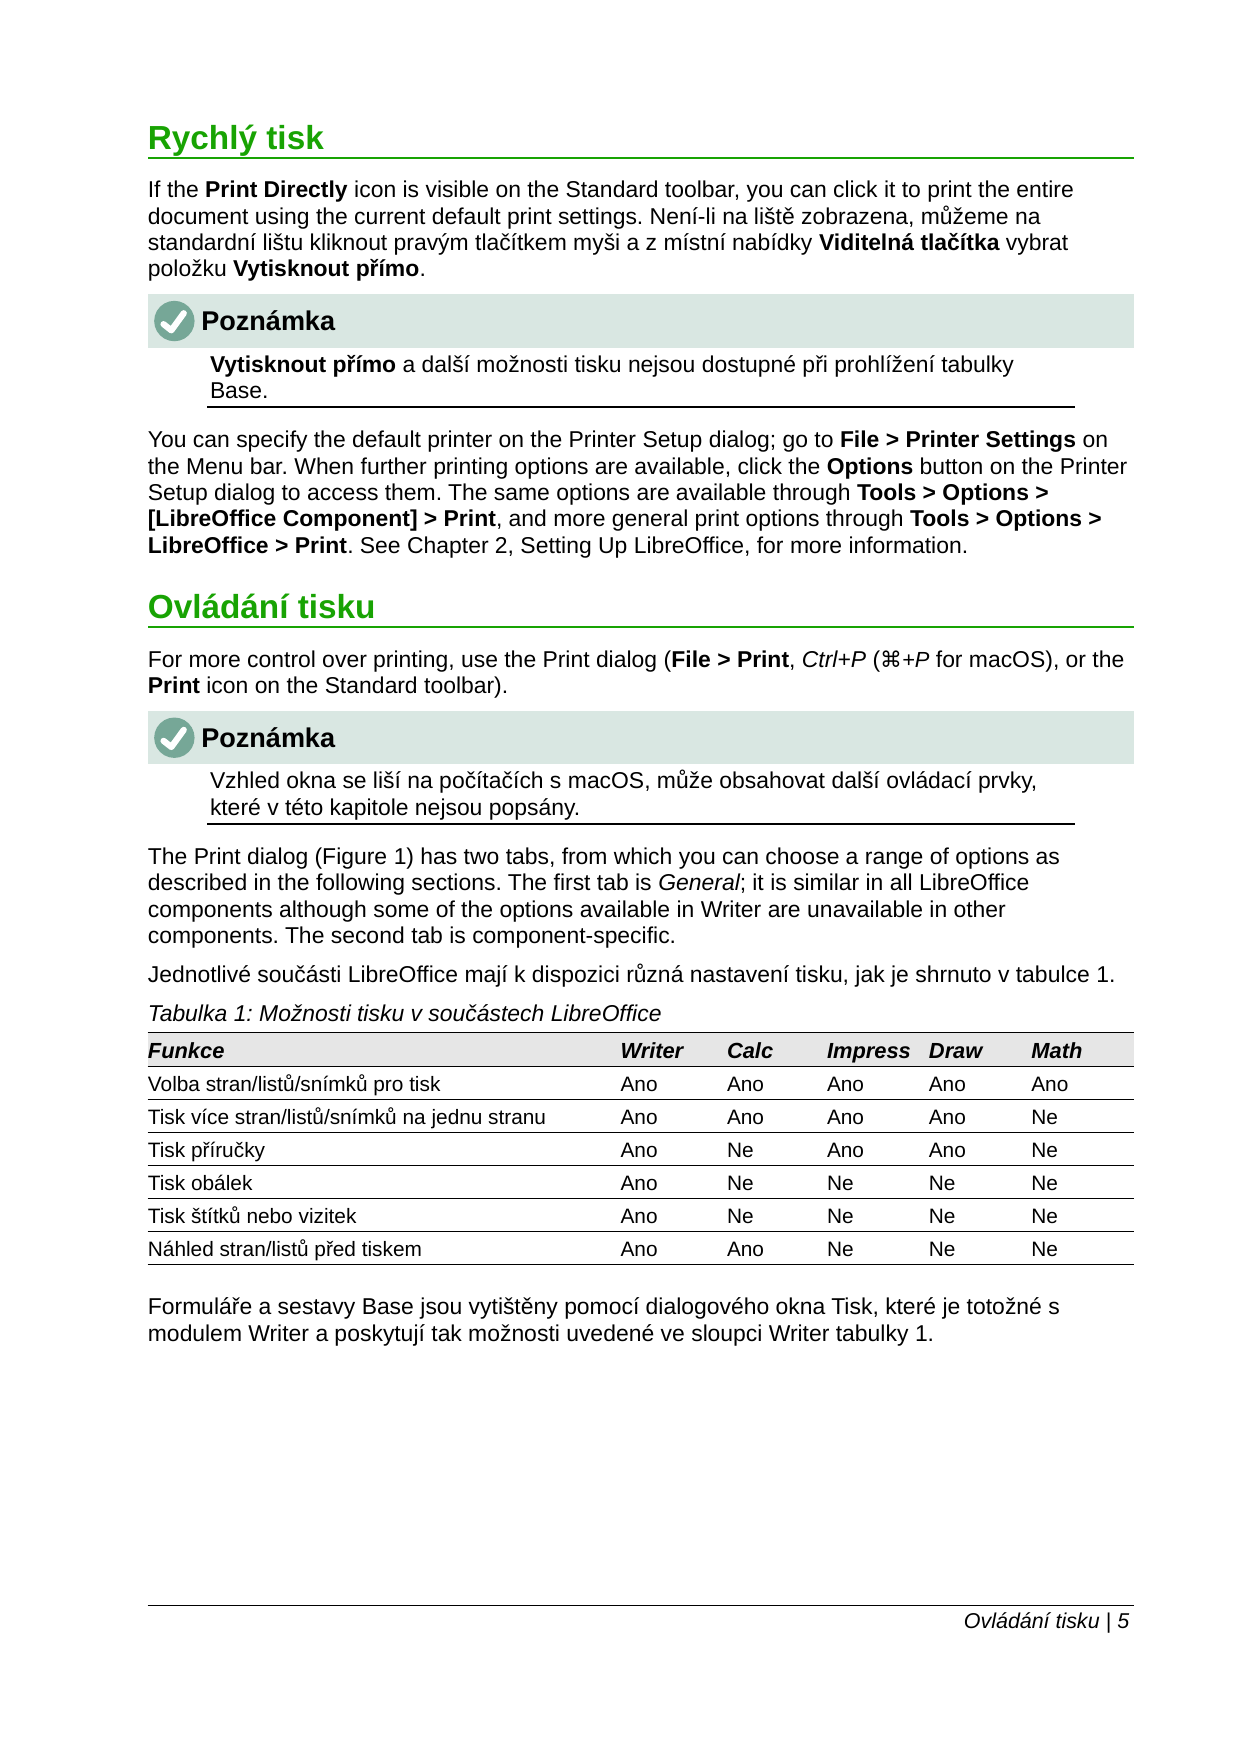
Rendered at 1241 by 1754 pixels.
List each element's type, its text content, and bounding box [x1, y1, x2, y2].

table_header Calc [727, 1033, 827, 1066]
table_header Impress [827, 1033, 929, 1066]
table_cell Ne [727, 1166, 827, 1198]
text Vytisknout přímo a další možnosti tisku nejsou dostupné při prohlížení tabulky Base. [207, 348, 1075, 406]
text The Print dialog (Figure 1) has two tabs, from which you can choose a range of options as described in the following sections. The first tab is General; it is similar in all LibreOffice components although some of the options available in Writer are unavailable in other components. The second tab is component-specific. [148, 843, 1134, 948]
table_cell Ano [827, 1100, 929, 1132]
table_cell Ne [1031, 1199, 1134, 1231]
table_cell Ano [620, 1199, 727, 1231]
table_cell Ne [827, 1166, 929, 1198]
table_cell Ano [929, 1067, 1031, 1099]
table_cell Ano [727, 1232, 827, 1264]
text Tabulka 1 : Možnosti tisku v součástech LibreOffice [148, 1000, 1134, 1026]
text For more control over printing, use the Print dialog (File > Print, Ctrl+P (⌘+P for macOS), or the Print icon on the Standard toolbar). [148, 646, 1134, 698]
subtitle Ovládání tisku [148, 587, 1134, 626]
table_header Funkce [148, 1033, 620, 1066]
table_cell Ne [827, 1199, 929, 1231]
table_cell Ano [620, 1067, 727, 1099]
table_cell Ano [827, 1067, 929, 1099]
table_cell Ano [1031, 1067, 1134, 1099]
table_cell Ne [727, 1199, 827, 1231]
table_cell Ano [827, 1133, 929, 1165]
table_cell Ano [620, 1232, 727, 1264]
table_cell Náhled stran/listů před tiskem [148, 1232, 620, 1264]
table_header Draw [929, 1033, 1031, 1066]
table_cell Ne [1031, 1133, 1134, 1165]
table_header Writer [620, 1033, 727, 1066]
table_cell Ne [929, 1166, 1031, 1198]
table_cell Ano [727, 1100, 827, 1132]
text Jednotlivé součásti LibreOffice mají k dispozici různá nastavení tisku, jak je shrnuto v tabulce 1. [148, 961, 1134, 987]
table_cell Ano [620, 1133, 727, 1165]
text If the Print Directly icon is visible on the Standard toolbar, you can click it to print the entire document using the current default print settings. Není-li na liště zobrazena, můžeme na standardní lištu kliknout pravým tlačítkem myši a z místní nabídky Viditelná tlačítka vybrat položku Vytisknout přímo. [148, 176, 1134, 282]
table_cell Ne [929, 1199, 1031, 1231]
table_cell Volba stran/listů/snímků pro tisk [148, 1067, 620, 1099]
subtitle Poznámka [148, 711, 1134, 764]
table_cell Ne [929, 1232, 1031, 1264]
table_cell Ano [929, 1133, 1031, 1165]
table_cell Tisk obálek [148, 1166, 620, 1198]
table_cell Ne [827, 1232, 929, 1264]
text You can specify the default printer on the Printer Setup dialog; go to File > Printer Settings on the Menu bar. When further printing options are available, click the Options button on the Printer Setup dialog to access them. The same options are available through Tools > Options > [LibreOffice Component] > Print, and more general print options through Tools > Options > LibreOffice > Print. See Chapter 2, Setting Up LibreOffice, for more information. [148, 426, 1134, 558]
table_cell Ano [620, 1166, 727, 1198]
table_cell Tisk štítků nebo vizitek [148, 1199, 620, 1231]
table_cell Ano [620, 1100, 727, 1132]
table_cell Ne [1031, 1232, 1134, 1264]
table_cell Ne [727, 1133, 827, 1165]
table_cell Tisk více stran/listů/snímků na jednu stranu [148, 1100, 620, 1132]
table_cell Tisk příručky [148, 1133, 620, 1165]
table_header Math [1031, 1033, 1134, 1066]
table_cell Ne [1031, 1166, 1134, 1198]
table_cell Ano [727, 1067, 827, 1099]
subtitle Rychlý tisk [148, 118, 1134, 157]
table_cell Ne [1031, 1100, 1134, 1132]
text Vzhled okna se liší na počítačích s macOS, může obsahovat další ovládací prvky, které v této kapitole nejsou popsány. [207, 764, 1075, 823]
text Formuláře a sestavy Base jsou vytištěny pomocí dialogového okna Tisk, které je totožné s modulem Writer a poskytují tak možnosti uvedené ve sloupci Writer tabulky 1. [148, 1293, 1134, 1346]
table_cell Ano [929, 1100, 1031, 1132]
subtitle Poznámka [148, 294, 1134, 348]
